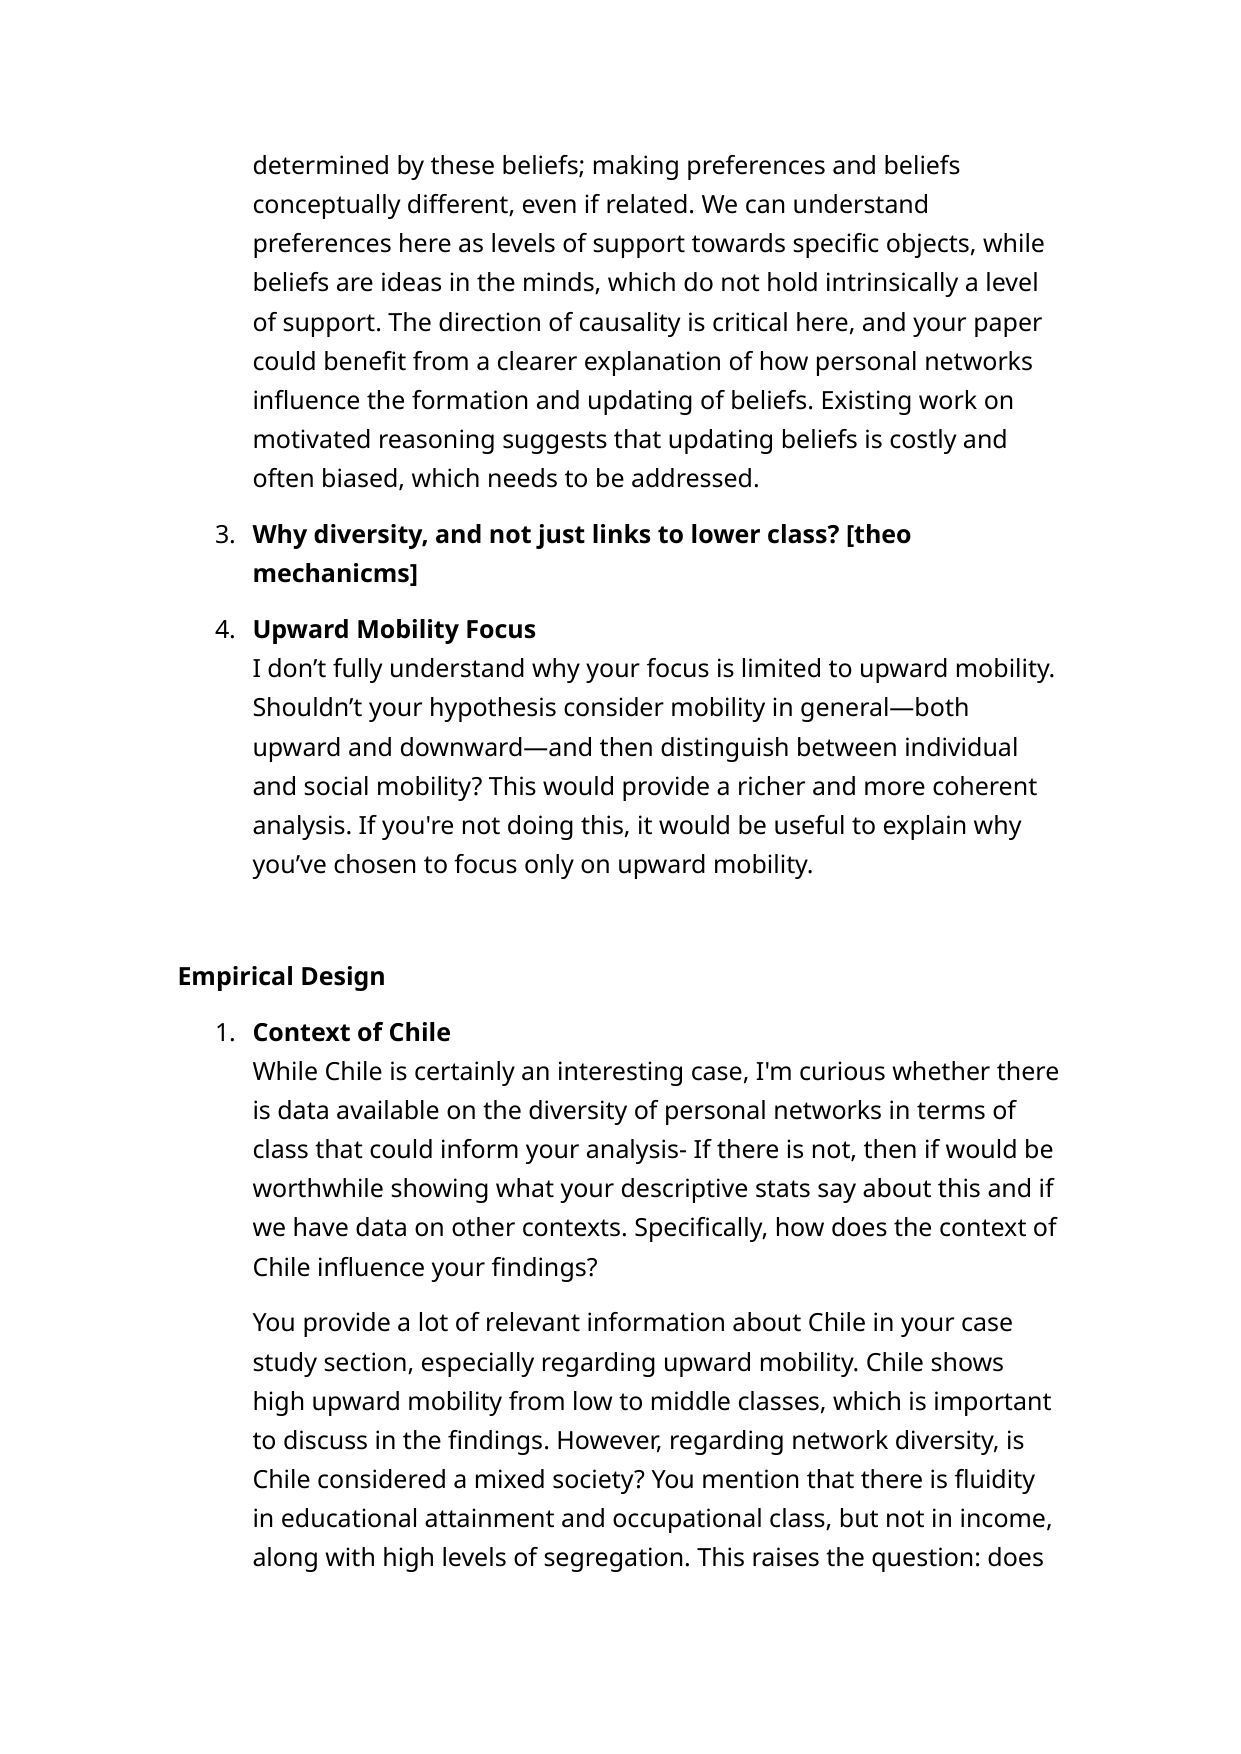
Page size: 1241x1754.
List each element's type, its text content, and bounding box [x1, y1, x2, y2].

text You provide a lot of relevant information about Chile in your case study section, especially regarding upward mobility. Chile shows high upward mobility from low to middle classes, which is important to discuss in the findings. However, regarding network diversity, is Chile considered a mixed society? You mention that there is fluidity in educational attainment and occupational class, but not in income, along with high levels of segregation. This raises the question: does [252, 1305, 1063, 1574]
list Why diversity, and not just links to lower class? [theo mechanicms] [215, 517, 1063, 590]
list determined by these beliefs; making preferences and beliefs conceptually different, even if related. We can understand preferences here as levels of support towards specific objects, while beliefs are ideas in the minds, which do not hold intrinsically a level of support. The direction of causality is critical here, and your paper could benefit from a clearer explanation of how personal networks influence the formation and updating of beliefs. Existing work on motivated reasoning suggests that updating beliefs is costly and often biased, which needs to be addressed. [215, 148, 1063, 495]
list Upward Mobility Focus I don’t fully understand why your focus is limited to upward mobility. Shouldn’t your hypothesis consider mobility in general—both upward and downward—and then distinguish between individual and social mobility? This would provide a richer and more coherent analysis. If you're not doing this, it would be useful to explain why you’ve chosen to focus only on upward mobility. [215, 612, 1063, 881]
text Empirical Design [177, 958, 1063, 992]
list Context of Chile While Chile is certainly an interesting case, I'm curious whether there is data available on the diversity of personal networks in terms of class that could inform your analysis- If there is not, then if would be worthwhile showing what your descriptive stats say about this and if we have data on other contexts. Specifically, how does the context of Chile influence your findings? [215, 1014, 1063, 1283]
